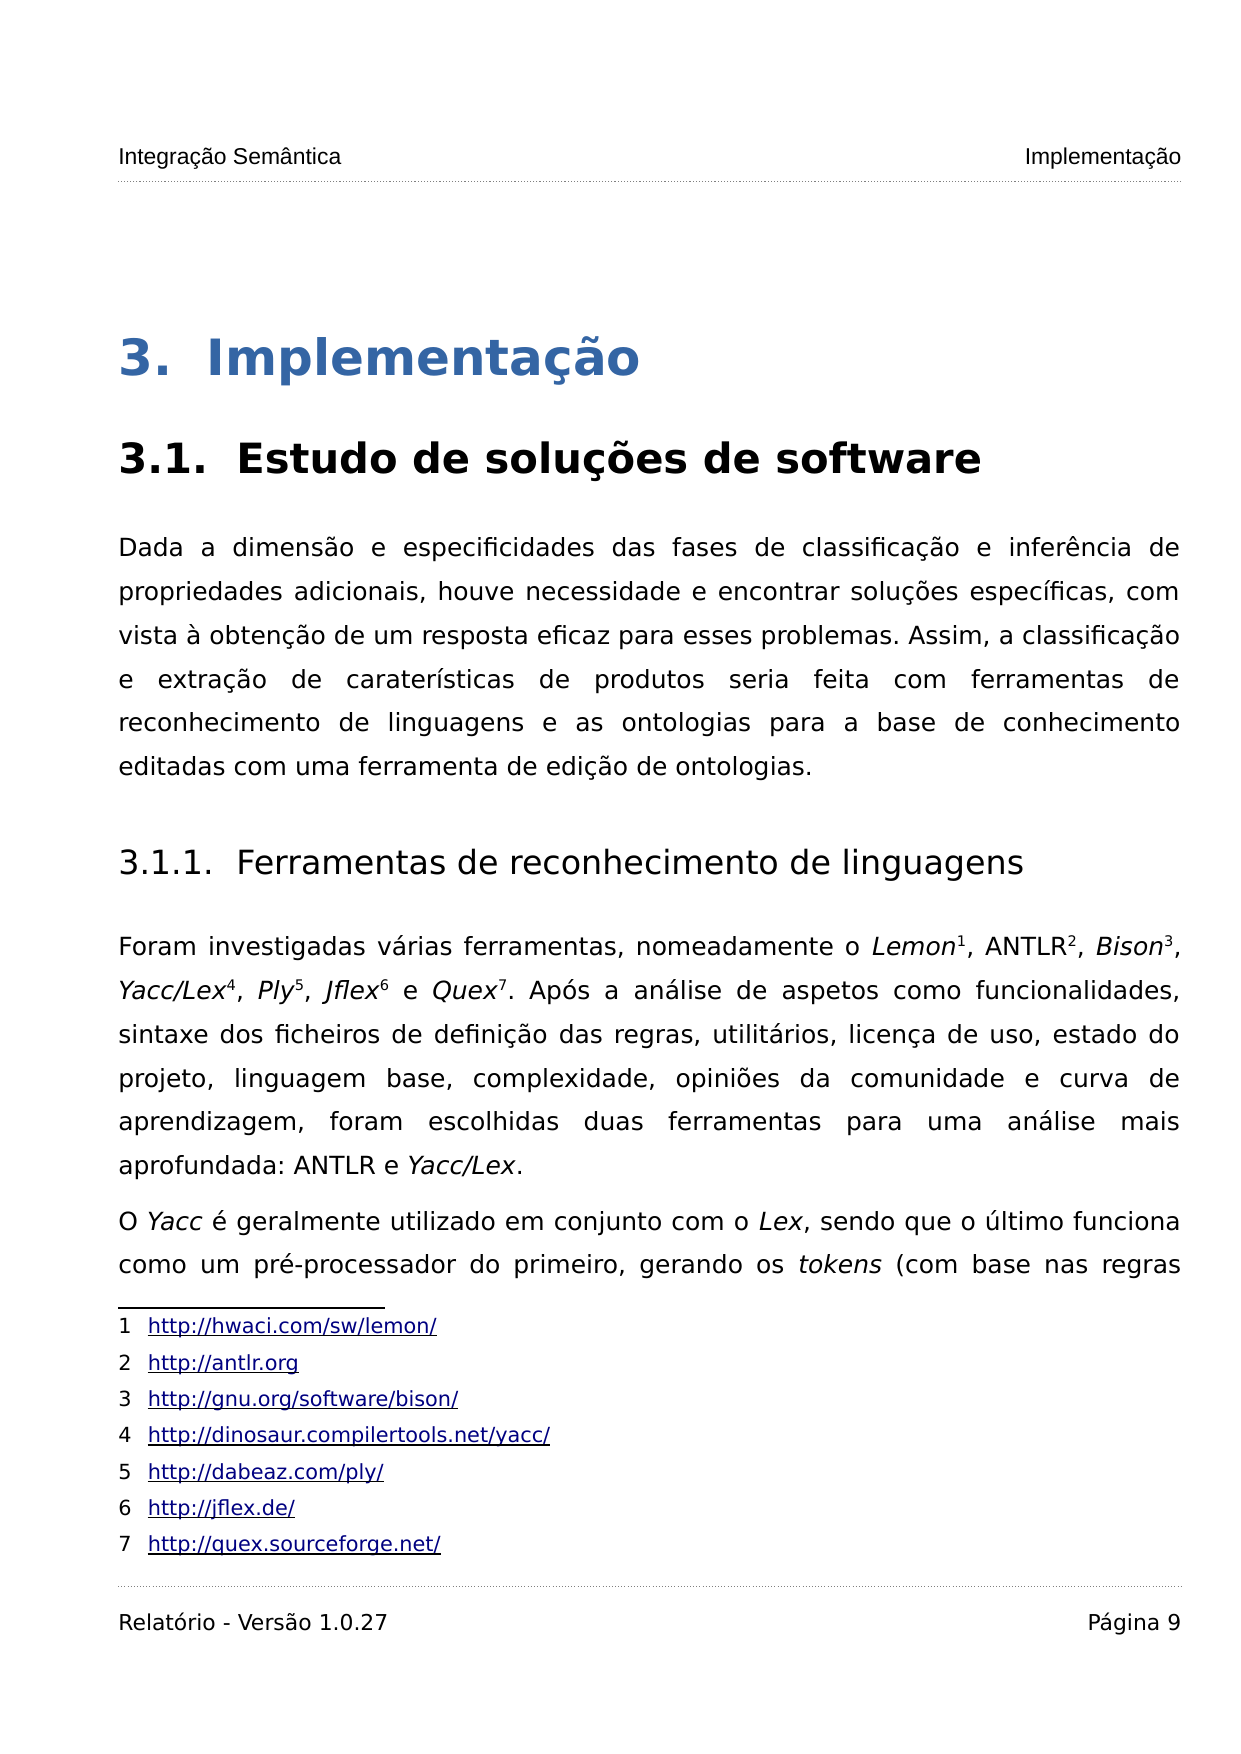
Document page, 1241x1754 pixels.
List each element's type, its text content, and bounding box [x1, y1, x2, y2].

text http://gnu.org/software/bison/ [118, 1387, 1181, 1411]
text http://antlr.org [118, 1351, 1181, 1375]
subtitle Implementação [118, 329, 1181, 388]
text O Yacc é geralmente utilizado em conjunto com o Lex, sendo que o último funciona como um pré-processador do primeiro, gerando os tokens (com base nas regras [118, 1207, 1181, 1280]
text Dada a dimensão e especificidades das fases de classificação e inferência de propriedades adicionais, houve necessidade e encontrar soluções específicas, com vista à obtenção de um resposta eficaz para esses problemas. Assim, a classificação e extração de caraterísticas de produtos seria feita com ferramentas de reconhecimento de linguagens e as ontologias para a base de conhecimento editadas com uma ferramenta de edição de ontologias. [118, 534, 1181, 782]
text http://quex.sourceforge.net/ [118, 1532, 1181, 1557]
subtitle Ferramentas de reconhecimento de linguagens [118, 843, 1181, 882]
text http://dabeaz.com/ply/ [118, 1460, 1181, 1484]
subtitle Estudo de soluções de software [118, 435, 1181, 483]
text http://hwaci.com/sw/lemon/ [118, 1314, 1181, 1339]
text http://dinosaur.compilertools.net/yacc/ [118, 1423, 1181, 1448]
text Foram investigadas várias ferramentas, nomeadamente o Lemon, ANTLR, Bison, Yacc/Lex, Ply, Jflex e Quex. Após a análise de aspetos como funcionalidades, sintaxe dos ficheiros de definição das regras, utilitários, licença de uso, estado do projeto, linguagem base, complexidade, opiniões da comunidade e curva de aprendizagem, foram escolhidas duas ferramentas para uma análise mais aprofundada: ANTLR e Yacc/Lex. [118, 932, 1181, 1180]
text http://jflex.de/ [118, 1496, 1181, 1520]
